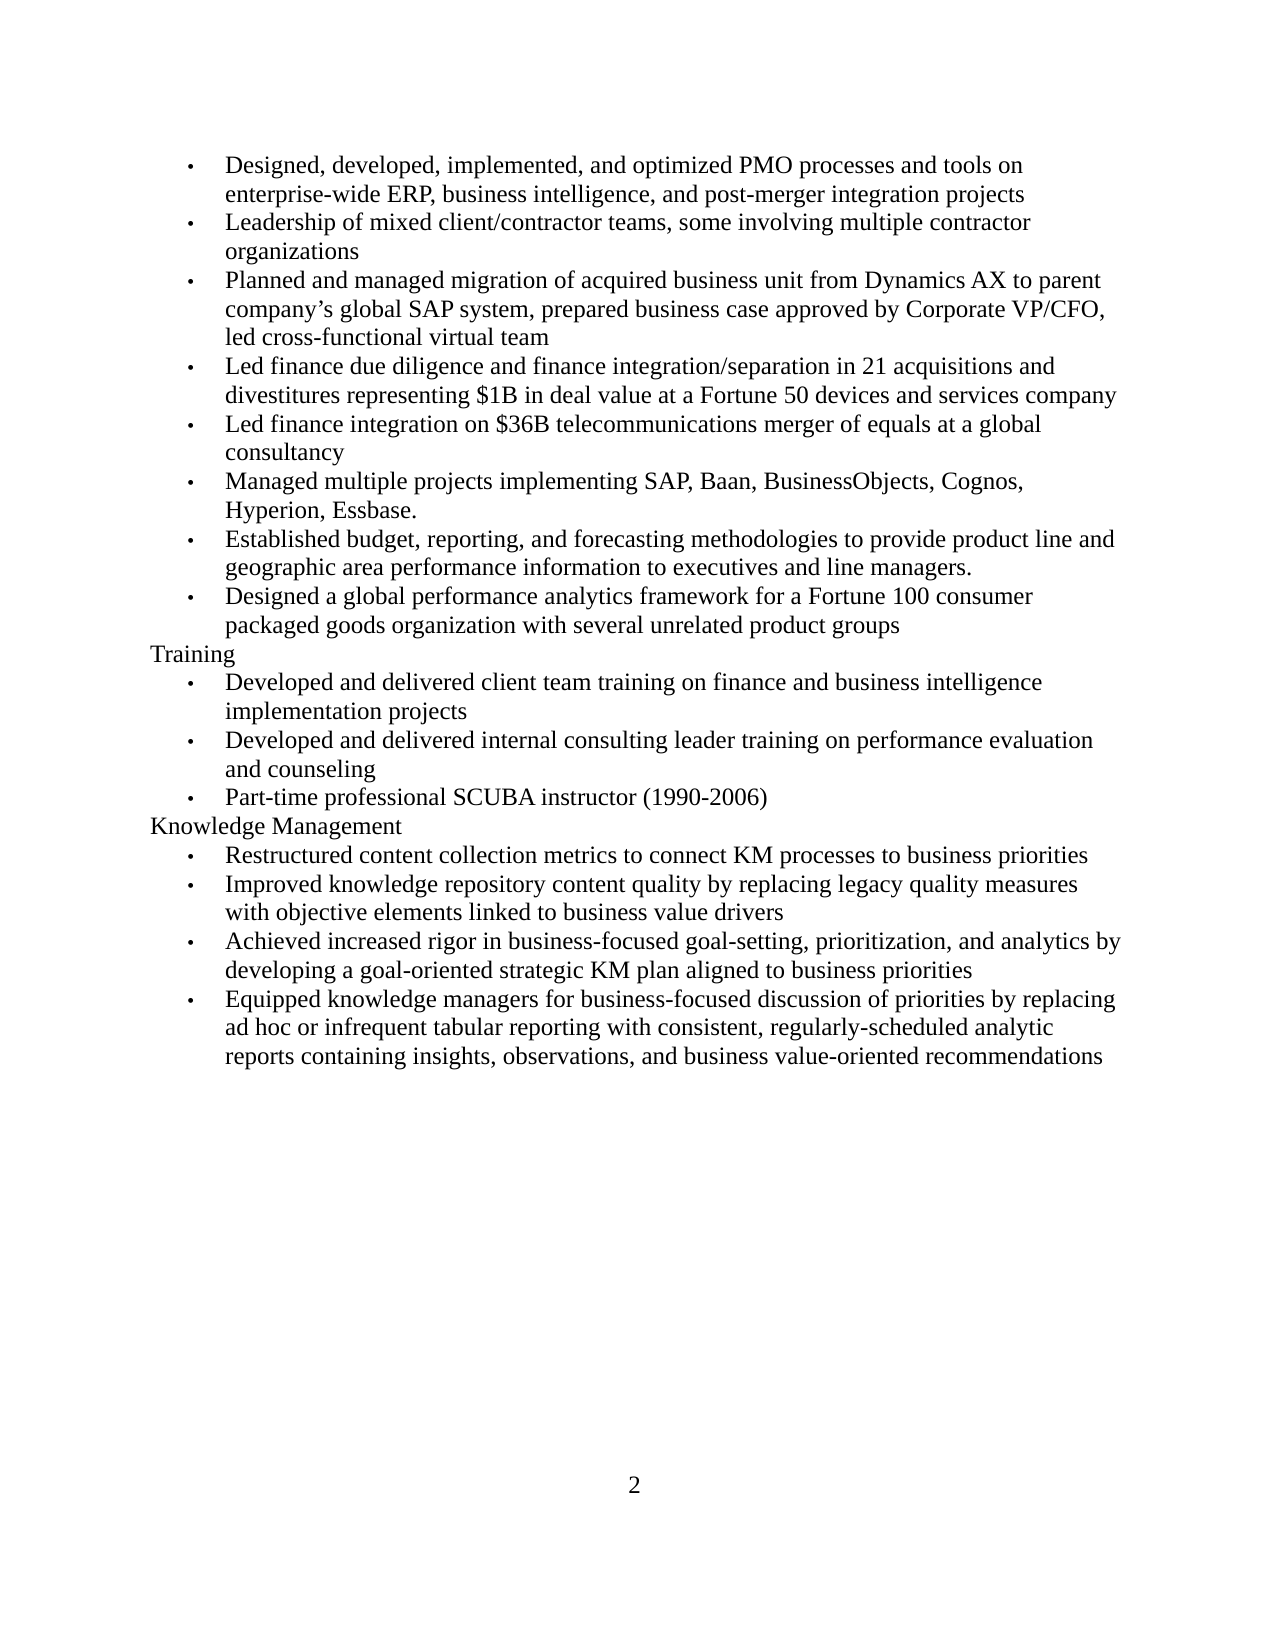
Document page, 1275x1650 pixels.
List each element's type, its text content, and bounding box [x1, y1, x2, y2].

text Knowledge Management [150, 811, 1125, 840]
list Led finance due diligence and finance integration/separation in 21 acquisitions and divestitures representing $1B in deal value at a Fortune 50 devices and services company [187, 351, 1125, 409]
list Planned and managed migration of acquired business unit from Dynamics AX to parent company’s global SAP system, prepared business case approved by Corporate VP/CFO, led cross-functional virtual team [187, 265, 1125, 351]
list Improved knowledge repository content quality by replacing legacy quality measures with objective elements linked to business value drivers [187, 869, 1125, 926]
list Established budget, reporting, and forecasting methodologies to provide product line and geographic area performance information to executives and line managers. [187, 524, 1125, 581]
list Developed and delivered client team training on finance and business intelligence implementation projects [187, 667, 1125, 725]
list Achieved increased rigor in business-focused goal-setting, prioritization, and analytics by developing a goal-oriented strategic KM plan aligned to business priorities [187, 926, 1125, 984]
text Training [150, 639, 1125, 667]
list Equipped knowledge managers for business-focused discussion of priorities by replacing ad hoc or infrequent tabular reporting with consistent, regularly-scheduled analytic reports containing insights, observations, and business value-oriented recommendations [187, 984, 1125, 1070]
list Restructured content collection metrics to connect KM processes to business priorities [187, 840, 1125, 869]
list Designed, developed, implemented, and optimized PMO processes and tools on enterprise-wide ERP, business intelligence, and post-merger integration projects [187, 150, 1125, 207]
list Managed multiple projects implementing SAP, Baan, BusinessObjects, Cognos, Hyperion, Essbase. [187, 466, 1125, 524]
list Developed and delivered internal consulting leader training on performance evaluation and counseling [187, 725, 1125, 782]
list Leadership of mixed client/contractor teams, some involving multiple contractor organizations [187, 207, 1125, 265]
list Designed a global performance analytics framework for a Fortune 100 consumer packaged goods organization with several unrelated product groups [187, 581, 1125, 639]
list Part-time professional SCUBA instructor (1990-2006) [187, 782, 1125, 811]
list Led finance integration on $36B telecommunications merger of equals at a global consultancy [187, 409, 1125, 466]
